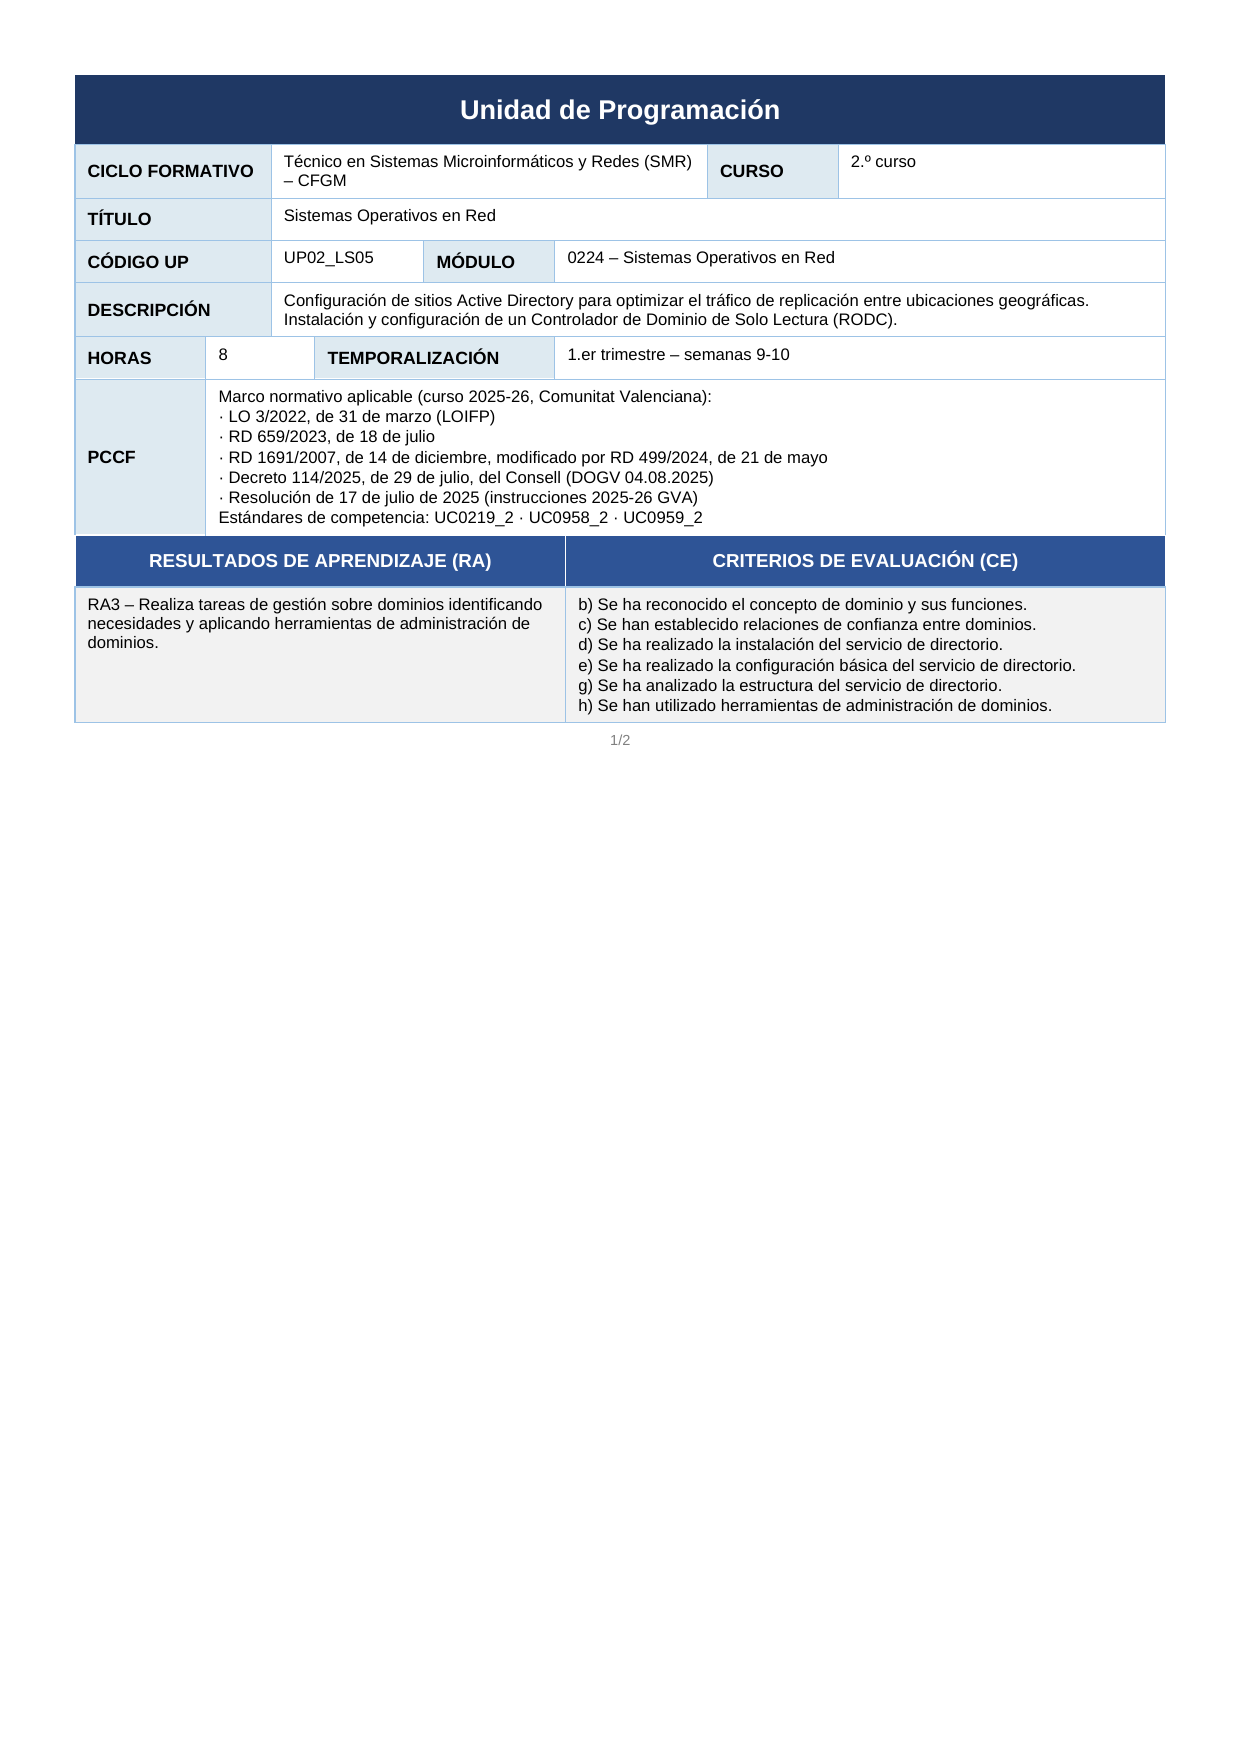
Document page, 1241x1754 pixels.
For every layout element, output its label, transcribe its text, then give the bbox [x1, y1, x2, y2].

table_cell UP02_LS05 [272, 241, 423, 282]
table_cell b) Se ha reconocido el concepto de dominio y sus funciones. c) Se han establecido relaciones de confianza entre dominios. d) Se ha realizado la instalación del servicio de directorio. e) Se ha realizado la configuración básica del servicio de directorio. g) Se ha analizado la estructura del servicio de directorio. h) Se han utilizado herramientas de administración de dominios. [566, 588, 1165, 722]
table_cell Sistemas Operativos en Red [272, 199, 1165, 240]
table_cell CRITERIOS DE EVALUACIÓN (CE) [566, 536, 1165, 586]
table_cell CÓDIGO UP [76, 241, 271, 282]
text 1/2 [75, 732, 1165, 748]
table_cell 2.º curso [839, 145, 1165, 198]
table_cell Configuración de sitios Active Directory para optimizar el tráfico de replicación entre ubicaciones geográficas. Instalación y configuración de un Controlador de Dominio de Solo Lectura (RODC). [272, 283, 1165, 336]
table_cell Marco normativo aplicable (curso 2025-26, Comunitat Valenciana): · LO 3/2022, de 31 de marzo (LOIFP) · RD 659/2023, de 18 de julio · RD 1691/2007, de 14 de diciembre, modificado por RD 499/2024, de 21 de mayo · Decreto 114/2025, de 29 de julio, del Consell (DOGV 04.08.2025) · Resolución de 17 de julio de 2025 (instrucciones 2025-26 GVA) Estándares de competencia: UC0219_2 · UC0958_2 · UC0959_2 [206, 380, 1165, 534]
table_cell MÓDULO [424, 241, 554, 282]
table_cell RA3 – Realiza tareas de gestión sobre dominios identificando necesidades y aplicando herramientas de administración de dominios. [76, 588, 565, 722]
table_cell HORAS [76, 337, 205, 378]
table_header Unidad de Programación [75, 75, 1165, 144]
table_cell DESCRIPCIÓN [76, 283, 271, 336]
table_cell CURSO [708, 145, 838, 198]
table_cell 8 [206, 337, 314, 378]
table_cell RESULTADOS DE APRENDIZAJE (RA) [76, 536, 565, 586]
table_cell TÍTULO [76, 199, 271, 240]
table_cell CICLO FORMATIVO [76, 145, 271, 198]
table_cell PCCF [76, 380, 205, 534]
table_cell Técnico en Sistemas Microinformáticos y Redes (SMR) – CFGM [272, 145, 707, 198]
table_cell TEMPORALIZACIÓN [315, 337, 554, 378]
table_cell 1.er trimestre – semanas 9-10 [555, 337, 1165, 378]
table_cell 0224 – Sistemas Operativos en Red [555, 241, 1165, 282]
